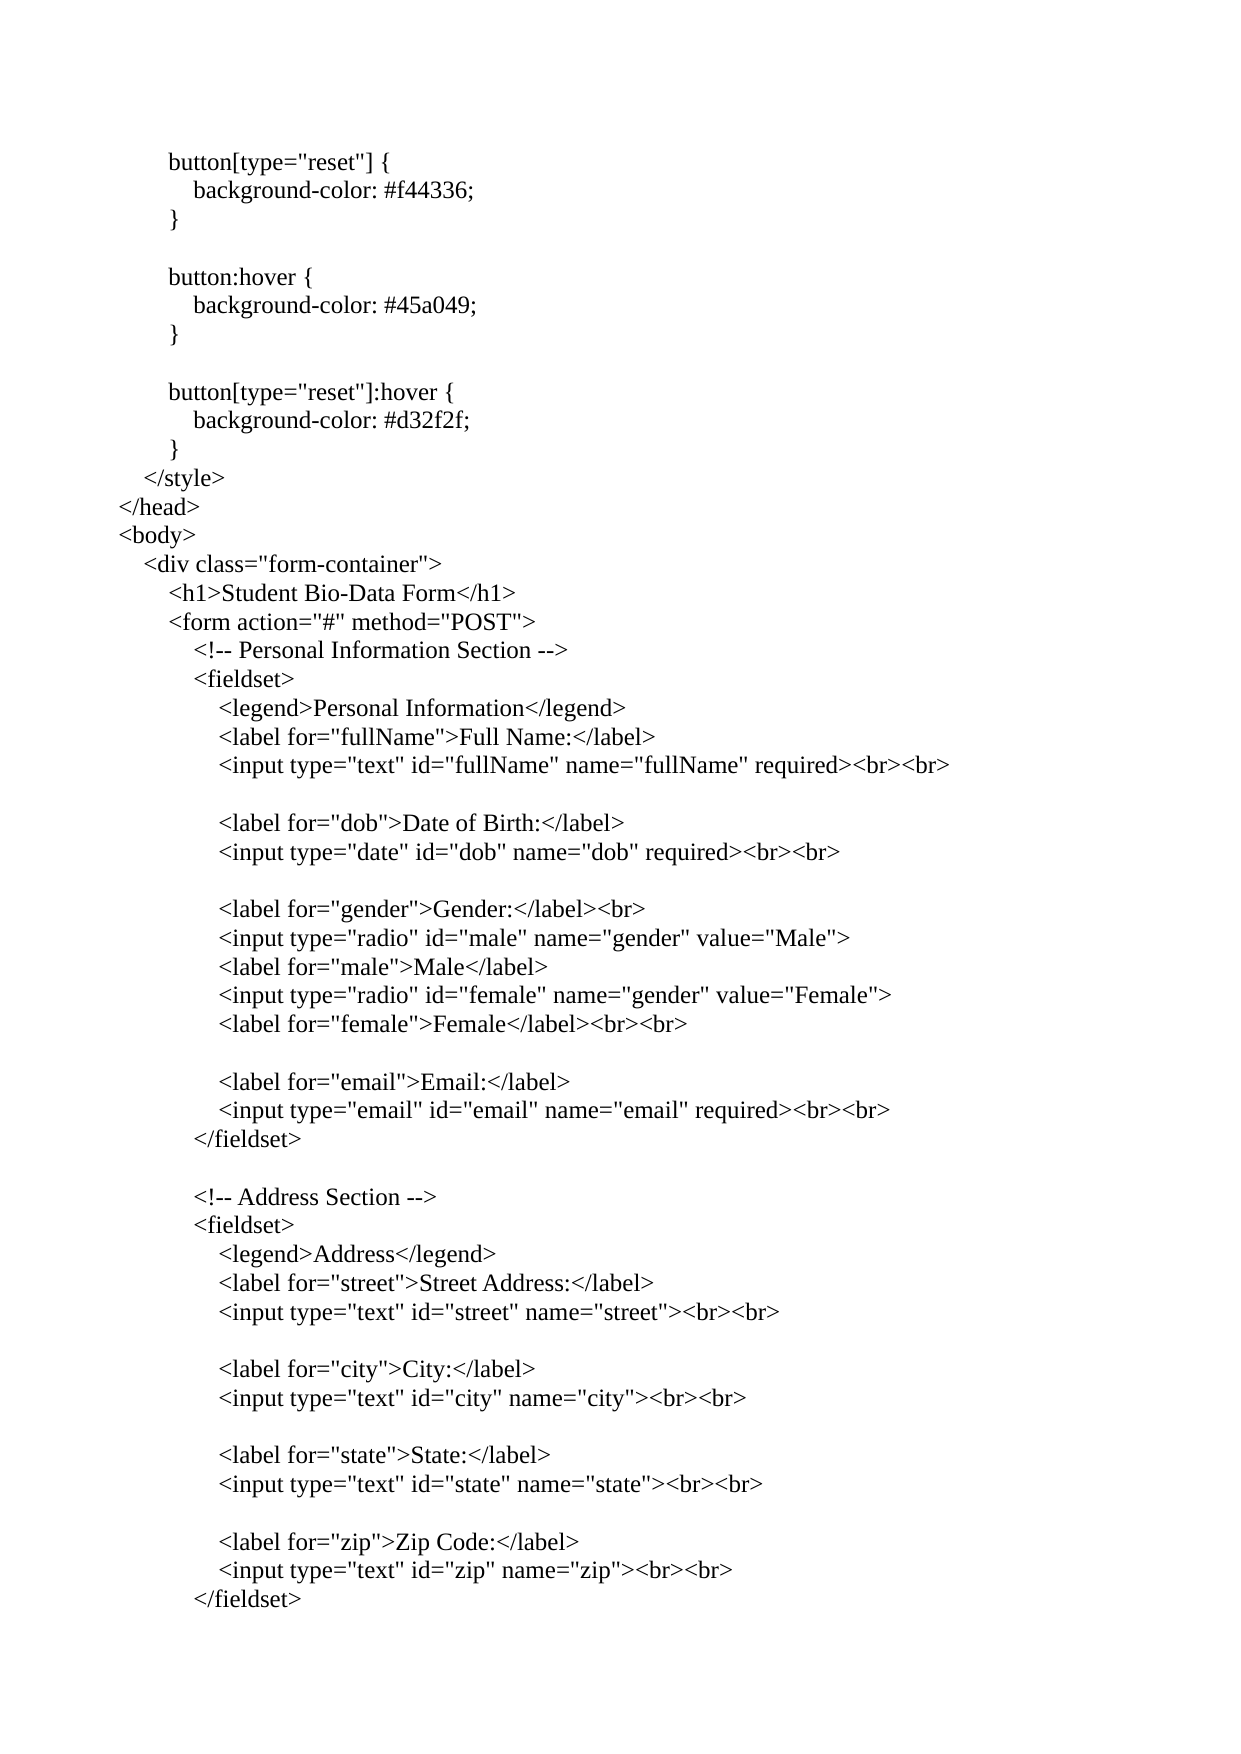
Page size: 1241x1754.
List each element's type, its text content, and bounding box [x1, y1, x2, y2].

text <input type="text" id="zip" name="zip"><br><br> [118, 1556, 1122, 1584]
text <input type="text" id="state" name="state"><br><br> [118, 1469, 1122, 1498]
text <label for="state">State:</label> [118, 1441, 1122, 1469]
text <label for="city">City:</label> [118, 1354, 1122, 1383]
text <label for="female">Female</label><br><br> [118, 1009, 1122, 1038]
text <label for="male">Male</label> [118, 952, 1122, 981]
text <h1>Student Bio-Data Form</h1> [118, 578, 1122, 607]
text <body> [118, 521, 1122, 549]
text <label for="street">Street Address:</label> [118, 1268, 1122, 1297]
text <input type="email" id="email" name="email" required><br><br> [118, 1096, 1122, 1124]
text <label for="zip">Zip Code:</label> [118, 1527, 1122, 1556]
text <div class="form-container"> [118, 549, 1122, 578]
text <label for="gender">Gender:</label><br> [118, 894, 1122, 923]
text <legend>Address</legend> [118, 1239, 1122, 1268]
text button[type="reset"] { [118, 147, 1122, 176]
text button[type="reset"]:hover { [118, 377, 1122, 406]
text </head> [118, 492, 1122, 521]
text <input type="radio" id="male" name="gender" value="Male"> [118, 923, 1122, 952]
text <fieldset> [118, 664, 1122, 693]
text } [118, 434, 1122, 463]
text <label for="email">Email:</label> [118, 1067, 1122, 1096]
text background-color: #f44336; [118, 176, 1122, 204]
text } [118, 204, 1122, 233]
text button:hover { [118, 262, 1122, 291]
text <!-- Personal Information Section --> [118, 636, 1122, 664]
text <input type="radio" id="female" name="gender" value="Female"> [118, 981, 1122, 1009]
text <form action="#" method="POST"> [118, 607, 1122, 636]
text <input type="text" id="fullName" name="fullName" required><br><br> [118, 751, 1122, 779]
text <label for="dob">Date of Birth:</label> [118, 808, 1122, 837]
text </style> [118, 463, 1122, 492]
text background-color: #45a049; [118, 291, 1122, 319]
text <label for="fullName">Full Name:</label> [118, 722, 1122, 751]
text </fieldset> [118, 1584, 1122, 1613]
text <input type="text" id="city" name="city"><br><br> [118, 1383, 1122, 1412]
text <input type="date" id="dob" name="dob" required><br><br> [118, 837, 1122, 866]
text background-color: #d32f2f; [118, 406, 1122, 434]
text <fieldset> [118, 1211, 1122, 1239]
text <legend>Personal Information</legend> [118, 693, 1122, 722]
text } [118, 319, 1122, 348]
text </fieldset> [118, 1124, 1122, 1153]
text <!-- Address Section --> [118, 1182, 1122, 1211]
text <input type="text" id="street" name="street"><br><br> [118, 1297, 1122, 1326]
